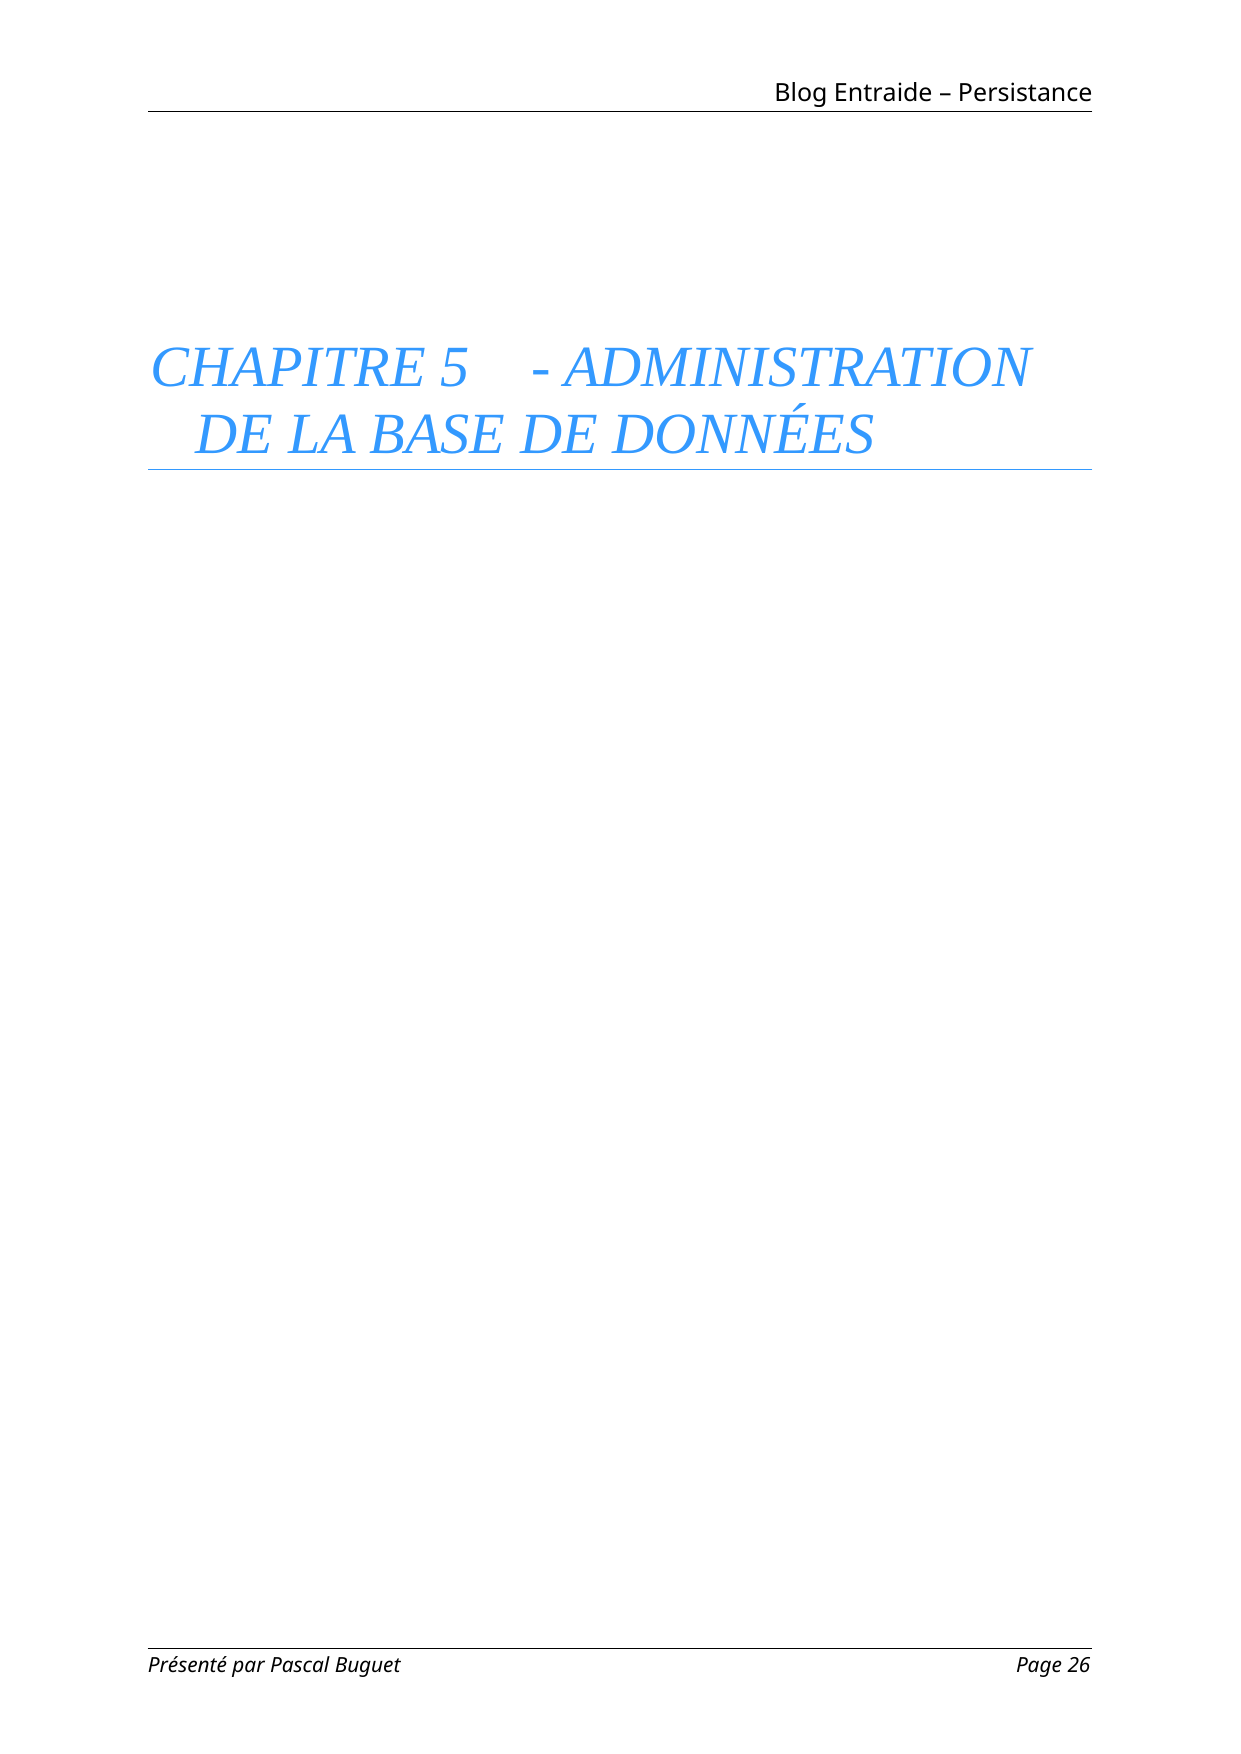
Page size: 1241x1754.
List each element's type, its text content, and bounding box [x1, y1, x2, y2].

subtitle - Administration de la base de données [148, 329, 1092, 469]
